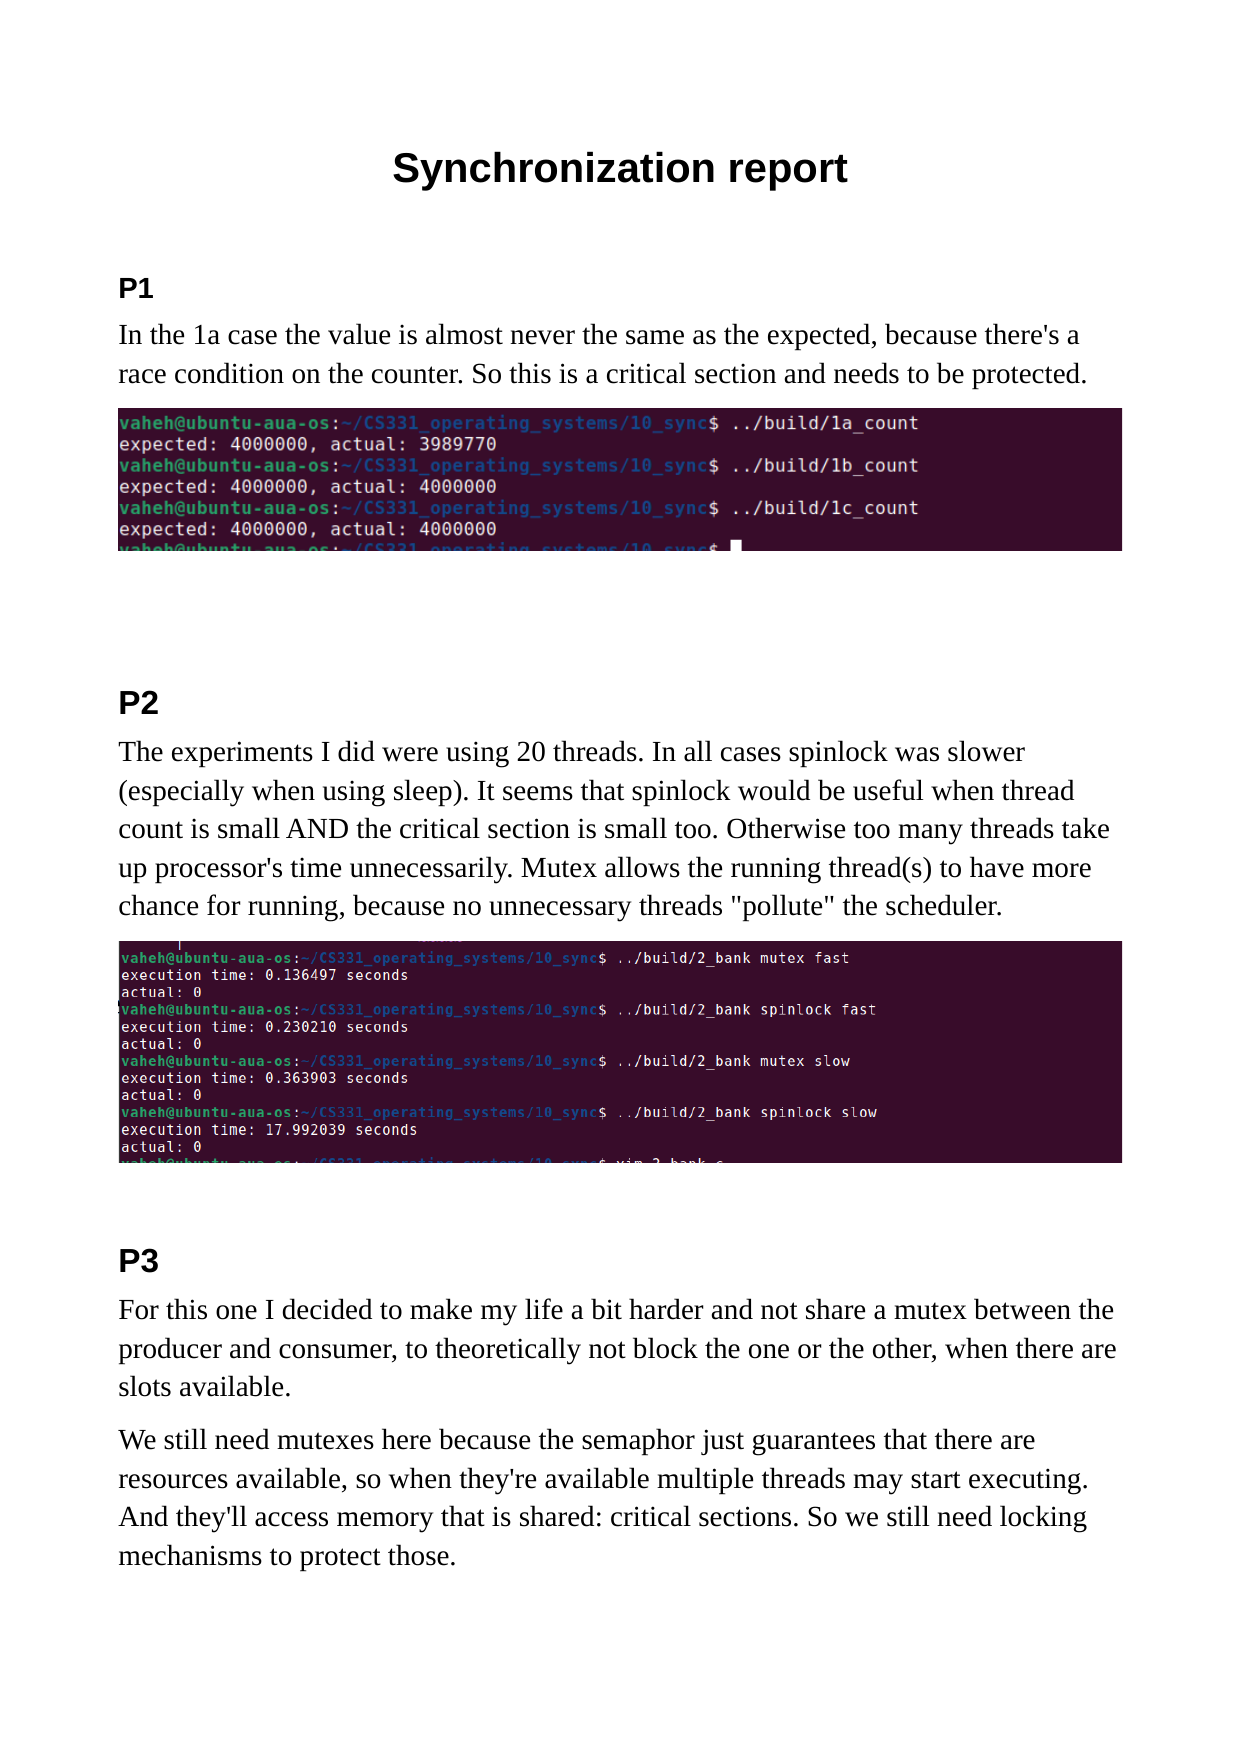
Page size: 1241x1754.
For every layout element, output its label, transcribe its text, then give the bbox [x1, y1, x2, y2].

subtitle P2 [118, 683, 1122, 722]
text In the 1a case the value is almost never the same as the expected, because there's a race condition on the counter. So this is a critical section and needs to be protected. [118, 317, 1122, 389]
title Synchronization report [118, 143, 1122, 191]
picture [118, 408, 1123, 551]
text We still need mutexes here because the semaphor just guarantees that there are resources available, so when they're available multiple threads may start executing. And they'll access memory that is shared: critical sections. So we still need locking mechanisms to protect those. [118, 1422, 1122, 1572]
picture [118, 941, 1123, 1163]
subtitle P1 [118, 271, 1122, 305]
text For this one I decided to make my life a bit harder and not share a mutex between the producer and consumer, to theoretically not block the one or the other, when there are slots available. [118, 1292, 1122, 1403]
subtitle P3 [118, 1241, 1122, 1280]
text The experiments I did were using 20 threads. In all cases spinlock was slower (especially when using sleep). It seems that spinlock would be useful when thread count is small AND the critical section is small too. Otherwise too many threads take up processor's time unnecessarily. Mutex allows the running thread(s) to have more chance for running, because no unnecessary threads "pollute" the scheduler. [118, 734, 1122, 922]
